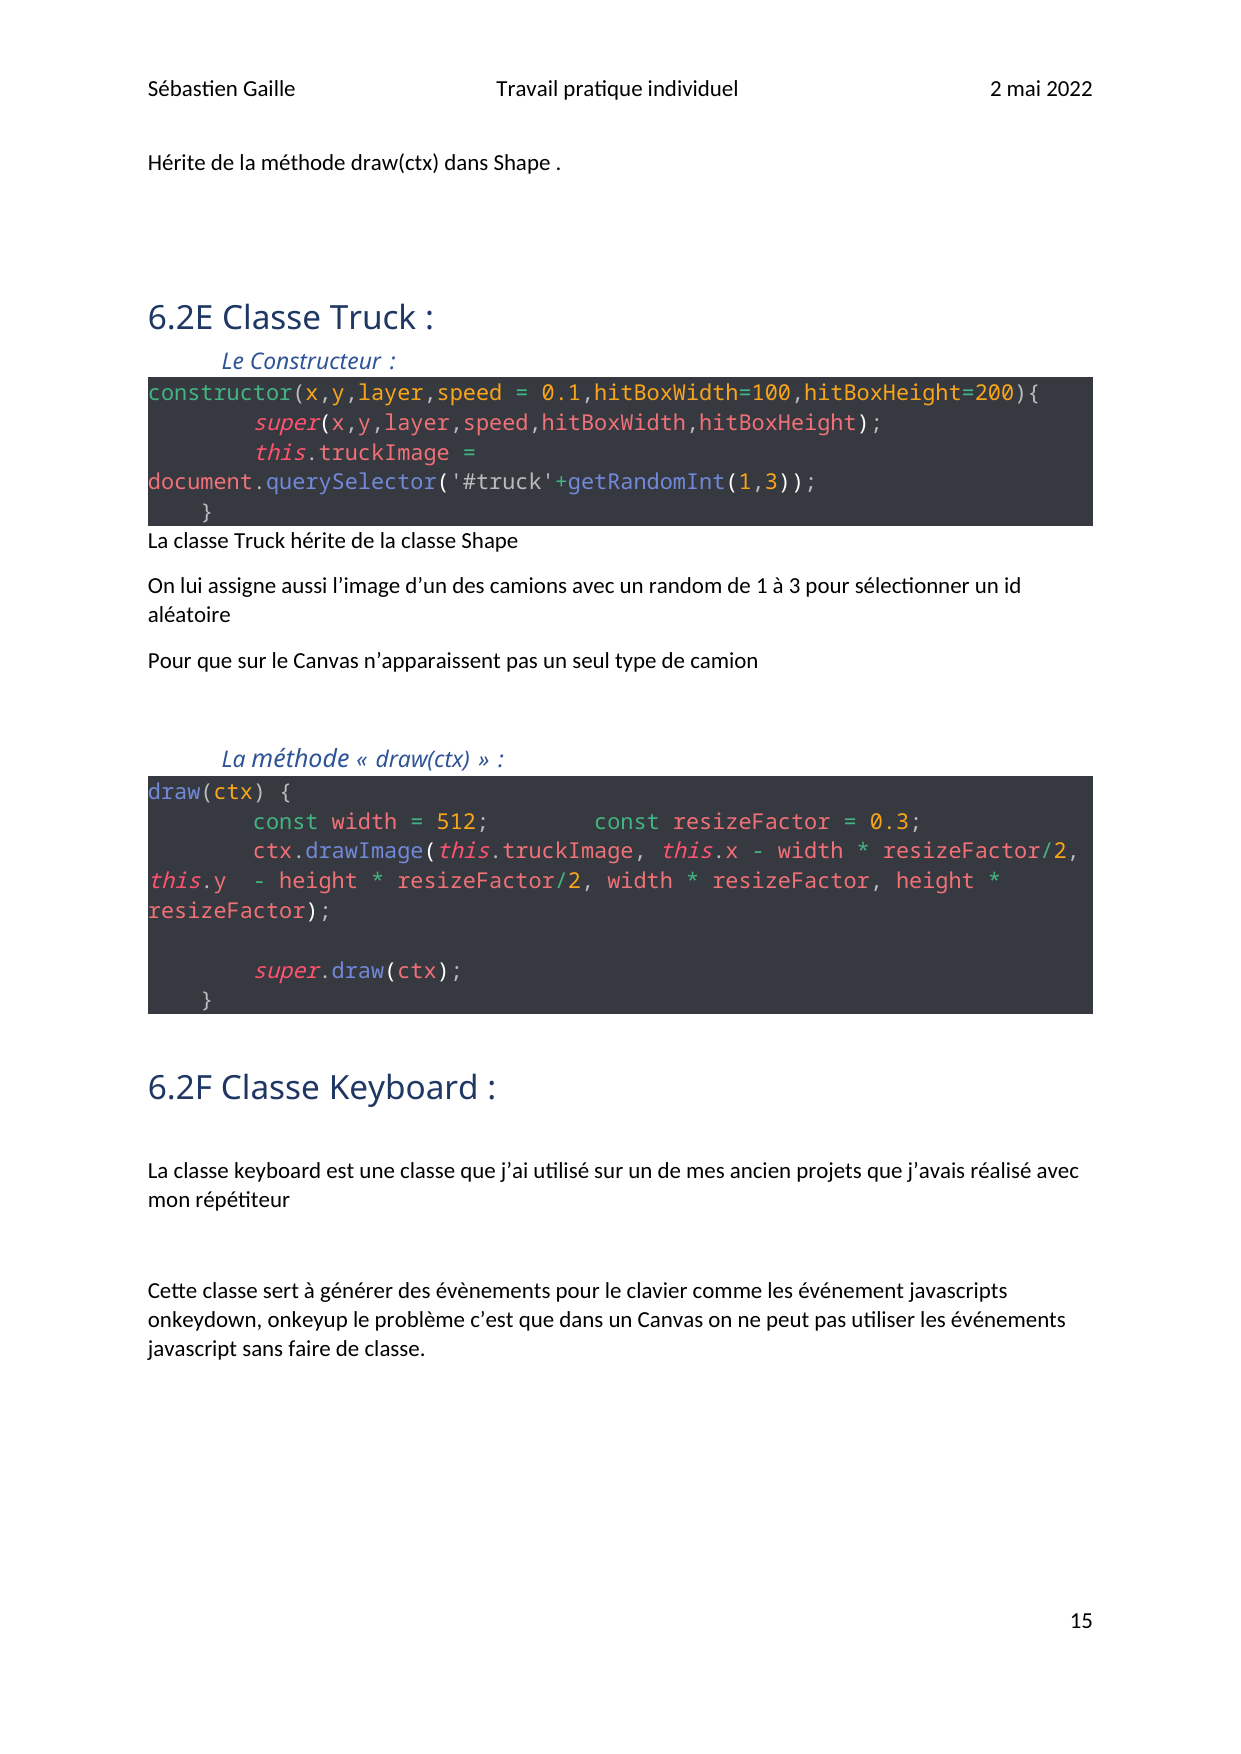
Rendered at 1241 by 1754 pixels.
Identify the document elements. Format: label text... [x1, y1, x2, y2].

text } [148, 984, 1093, 1014]
text ctx.drawImage(this.truckImage, this.x - width * resizeFactor/2, this.y - height * resizeFactor/2, width * resizeFactor, height * resizeFactor); [148, 836, 1093, 925]
text La classe Truck hérite de la classe Shape [148, 526, 1093, 554]
text super(x,y,layer,speed,hitBoxWidth,hitBoxHeight); [148, 407, 1093, 436]
text Hérite de la méthode draw(ctx) dans Shape . [148, 148, 1093, 176]
subtitle La méthode « draw(ctx) » : [148, 741, 1093, 775]
subtitle 6.2F Classe Keyboard : [148, 1064, 1093, 1109]
text } [148, 496, 1093, 526]
text Cette classe sert à générer des évènements pour le clavier comme les événement javascripts onkeydown, onkeyup le problème c’est que dans un Canvas on ne peut pas utiliser les événements javascript sans faire de classe. [148, 1276, 1093, 1362]
text this.truckImage = document.querySelector('#truck'+getRandomInt(1,3)); [148, 436, 1093, 496]
text const width = 512; const resizeFactor = 0.3; [148, 806, 1093, 836]
subtitle 6.2E Classe Truck : [148, 294, 1093, 339]
text super.draw(ctx); [148, 955, 1093, 984]
text La classe keyboard est une classe que j’ai utilisé sur un de mes ancien projets que j’avais réalisé avec mon répétiteur [148, 1156, 1093, 1213]
text On lui assigne aussi l’image d’un des camions avec un random de 1 à 3 pour sélectionner un id aléatoire [148, 571, 1093, 628]
text constructor(x,y,layer,speed = 0.1,hitBoxWidth=100,hitBoxHeight=200){ [148, 377, 1093, 407]
subtitle Le Constructeur : [148, 345, 1093, 376]
text Pour que sur le Canvas n’apparaissent pas un seul type de camion [148, 646, 1093, 674]
text draw(ctx) { [148, 776, 1093, 806]
